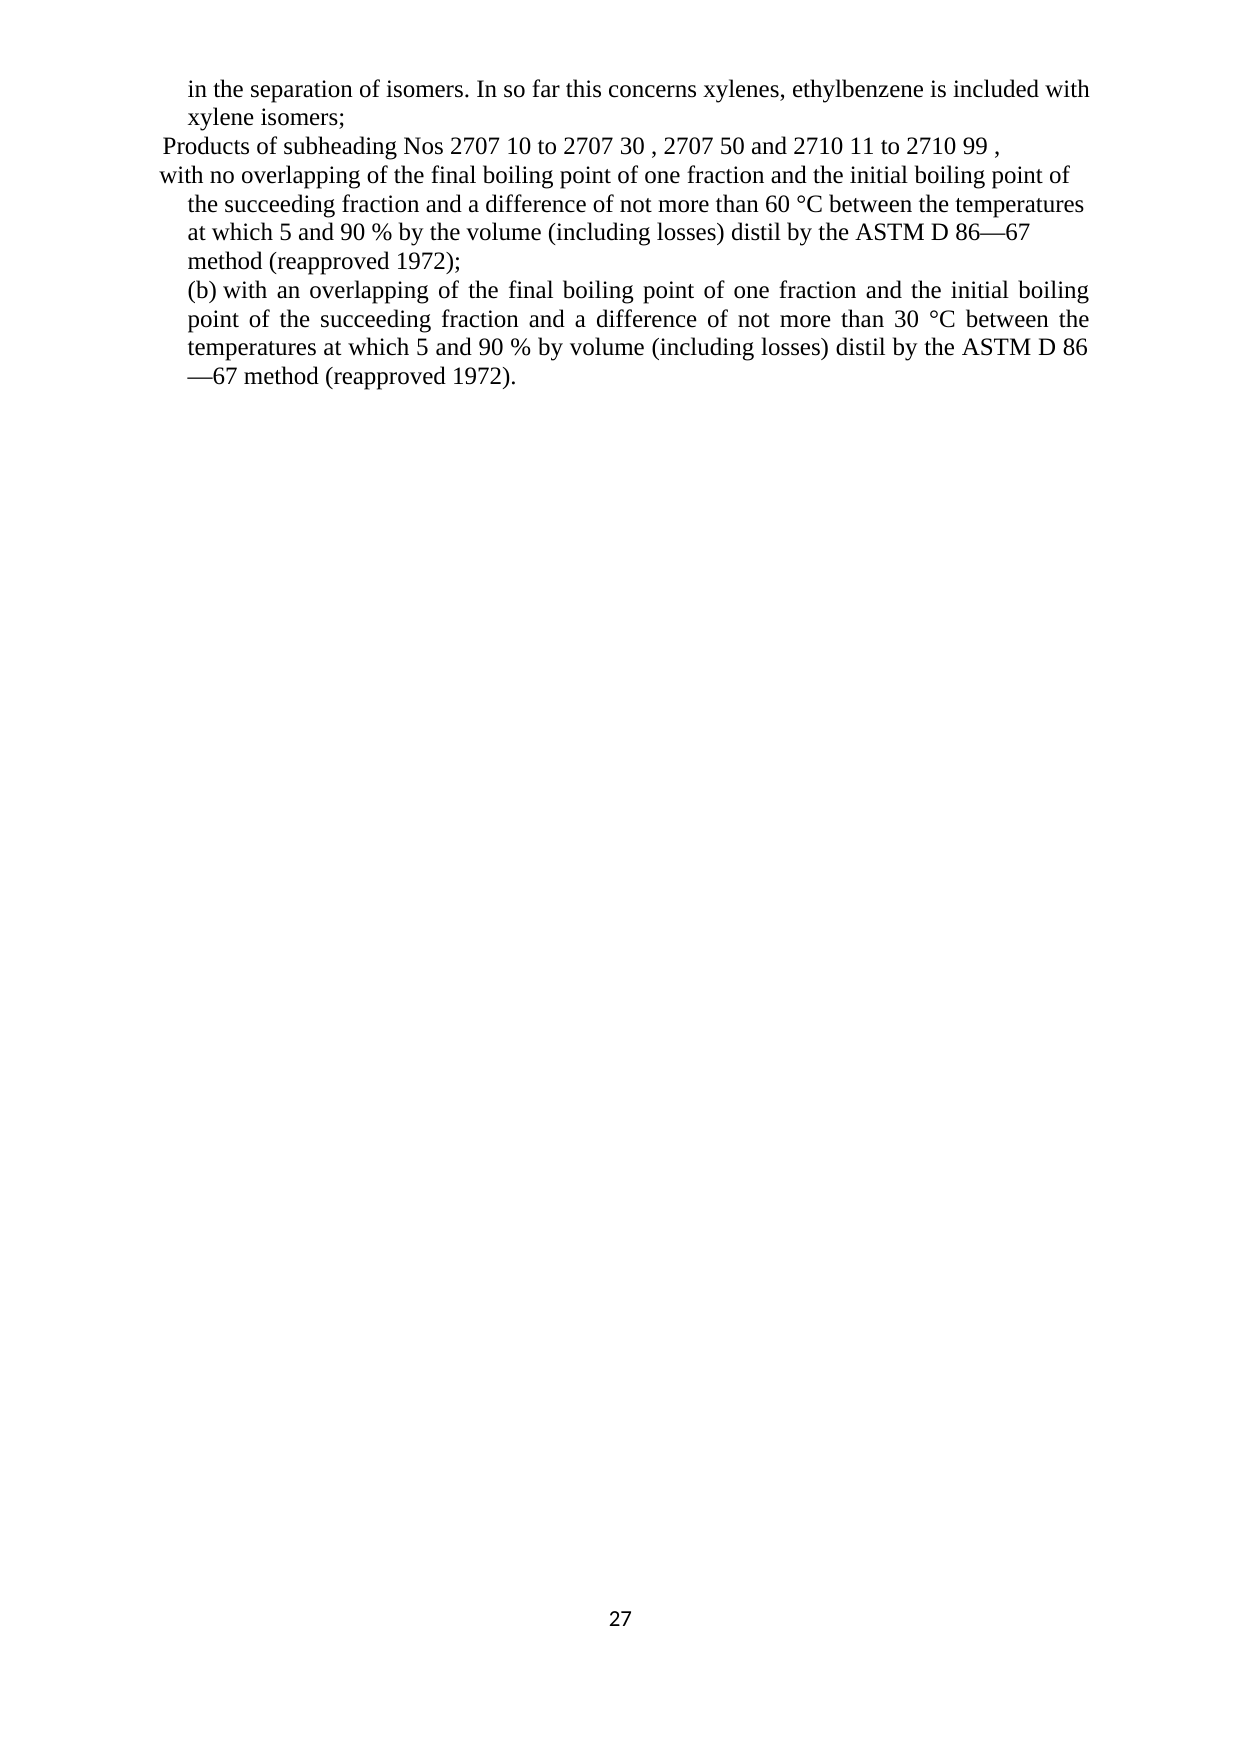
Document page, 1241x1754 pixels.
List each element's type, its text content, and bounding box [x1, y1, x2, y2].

table_cell Redistillation by a very thorough fractionation process means distillation (other than topping) by a continuous or batch process employed in industrial installations using distillates of subheading Nos 2710 11 to 2710 99 , 2711 11 , 2711 12 to 2711 19 , 2711 21 and 2711 29 (other than propane of a purity of 99 % or more) to obtain: 1. isolated high-purity hydrocarbons (90 % or more in the case of olefins and 95 % or more in the case of other hydrocarbons), mixtures of isomers having the same organic composition being regarded as isolated hydrocarbons; only those process by means of which at least three different products are obtained are admissible, but this restriction does not apply in any instance where the process consists in the separation of isomers. In so far this concerns xylenes, ethylbenzene is included with xylene isomers; 2. Products of subheading Nos 2707 10 to 2707 30 , 2707 50 and 2710 11 to 2710 99 , (a) with no overlapping of the final boiling point of one fraction and the initial boiling point of the succeeding fraction and a difference of not more than 60 °C between the temperatures at which 5 and 90 % by the volume (including losses) distil by the ASTM D 86—67 method (reapproved 1972); (b) with an overlapping of the final boiling point of one fraction and the initial boiling point of the succeeding fraction and a difference of not more than 30 °C between the temperatures at which 5 and 90 % by volume (including losses) distil by the ASTM D 86—67 method (reapproved 1972). [188, 74, 1090, 419]
table_cell 7.4. [150, 74, 187, 419]
